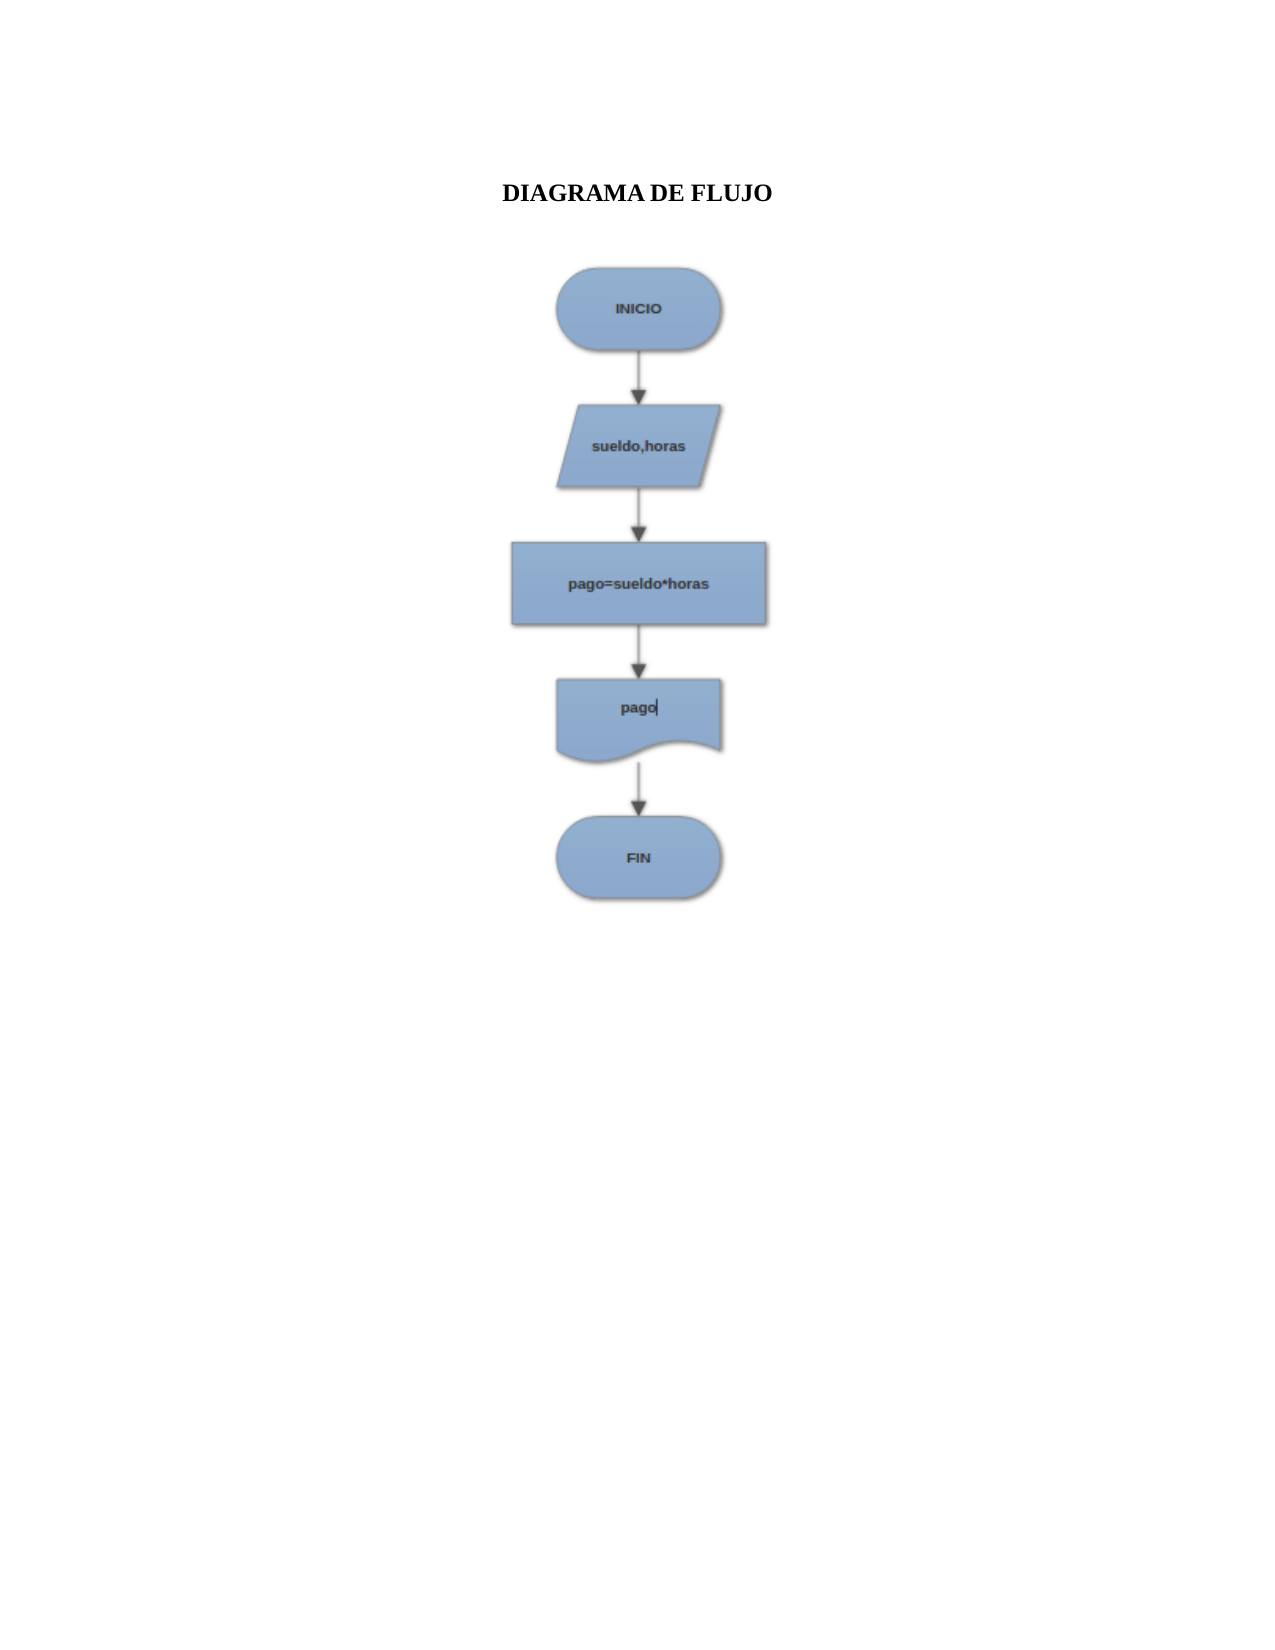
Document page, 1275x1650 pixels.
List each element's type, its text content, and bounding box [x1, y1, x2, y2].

text DIAGRAMA DE FLUJO [118, 178, 1157, 207]
picture [482, 237, 793, 924]
